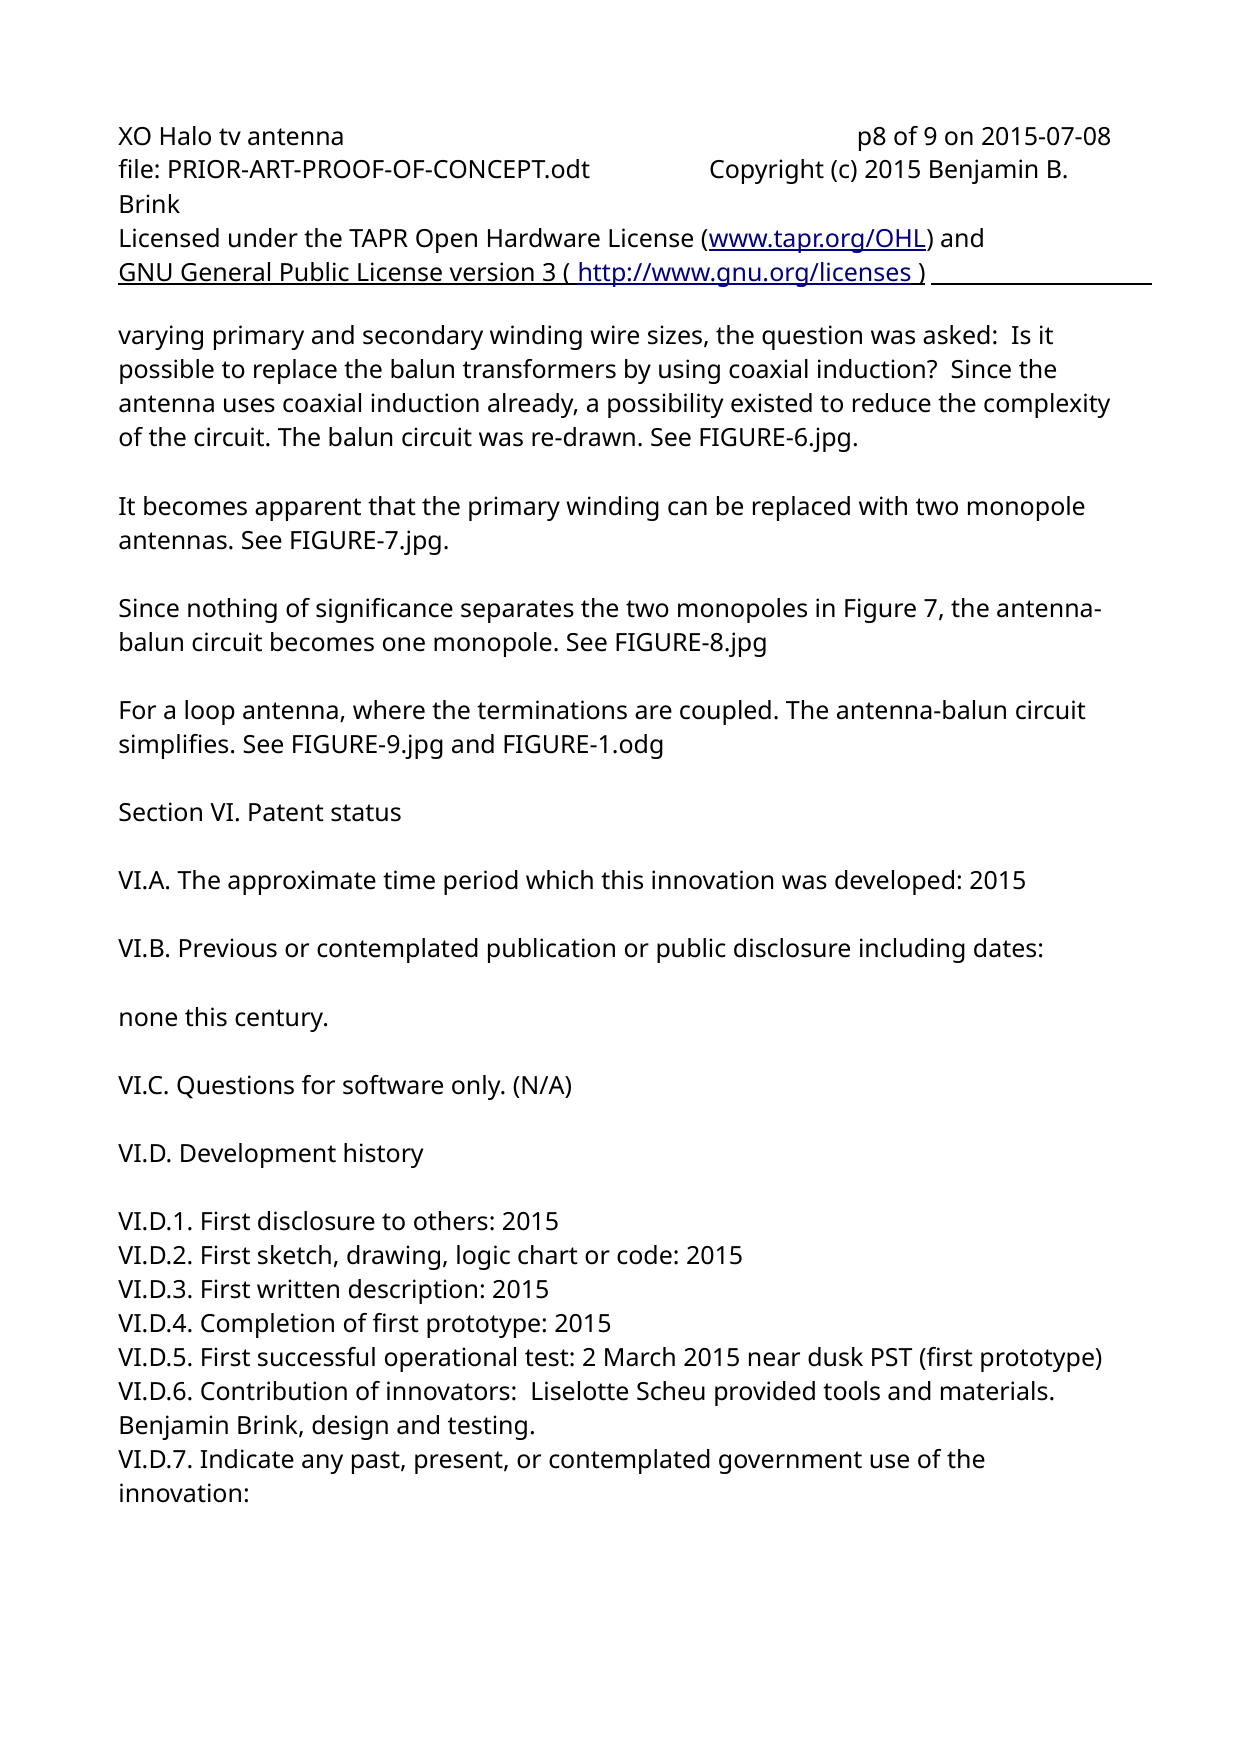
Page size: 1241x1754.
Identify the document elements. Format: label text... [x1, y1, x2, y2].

text none this century. [118, 999, 1122, 1033]
text VI.D.4. Completion of first prototype: 2015 [118, 1306, 1122, 1340]
text VI.A. The approximate time period which this innovation was developed: 2015 [118, 863, 1122, 897]
text varying primary and secondary winding wire sizes, the question was asked: Is it possible to replace the balun transformers by using coaxial induction? Since the antenna uses coaxial induction already, a possibility existed to reduce the complexity of the circuit. The balun circuit was re-drawn. See FIGURE-6.jpg. [118, 318, 1122, 454]
text VI.D.5. First successful operational test: 2 March 2015 near dusk PST (first prototype) [118, 1340, 1122, 1374]
text VI.D. Development history [118, 1135, 1122, 1169]
text VI.D.6. Contribution of innovators: Liselotte Scheu provided tools and materials. Benjamin Brink, design and testing. [118, 1374, 1122, 1442]
text VI.D.1. First disclosure to others: 2015 [118, 1203, 1122, 1238]
text For a loop antenna, where the terminations are coupled. The antenna-balun circuit simplifies. See FIGURE-9.jpg and FIGURE-1.odg [118, 693, 1122, 761]
text Section VI. Patent status [118, 795, 1122, 829]
text VI.C. Questions for software only. (N/A) [118, 1067, 1122, 1101]
text VI.D.3. First written description: 2015 [118, 1272, 1122, 1306]
text VI.D.2. First sketch, drawing, logic chart or code: 2015 [118, 1238, 1122, 1272]
text VI.D.7. Indicate any past, present, or contemplated government use of the innovation: [118, 1442, 1122, 1510]
text Since nothing of significance separates the two monopoles in Figure 7, the antenna-balun circuit becomes one monopole. See FIGURE-8.jpg [118, 590, 1122, 658]
text VI.B. Previous or contemplated publication or public disclosure including dates: [118, 931, 1122, 965]
text It becomes apparent that the primary winding can be replaced with two monopole antennas. See FIGURE-7.jpg. [118, 488, 1122, 556]
